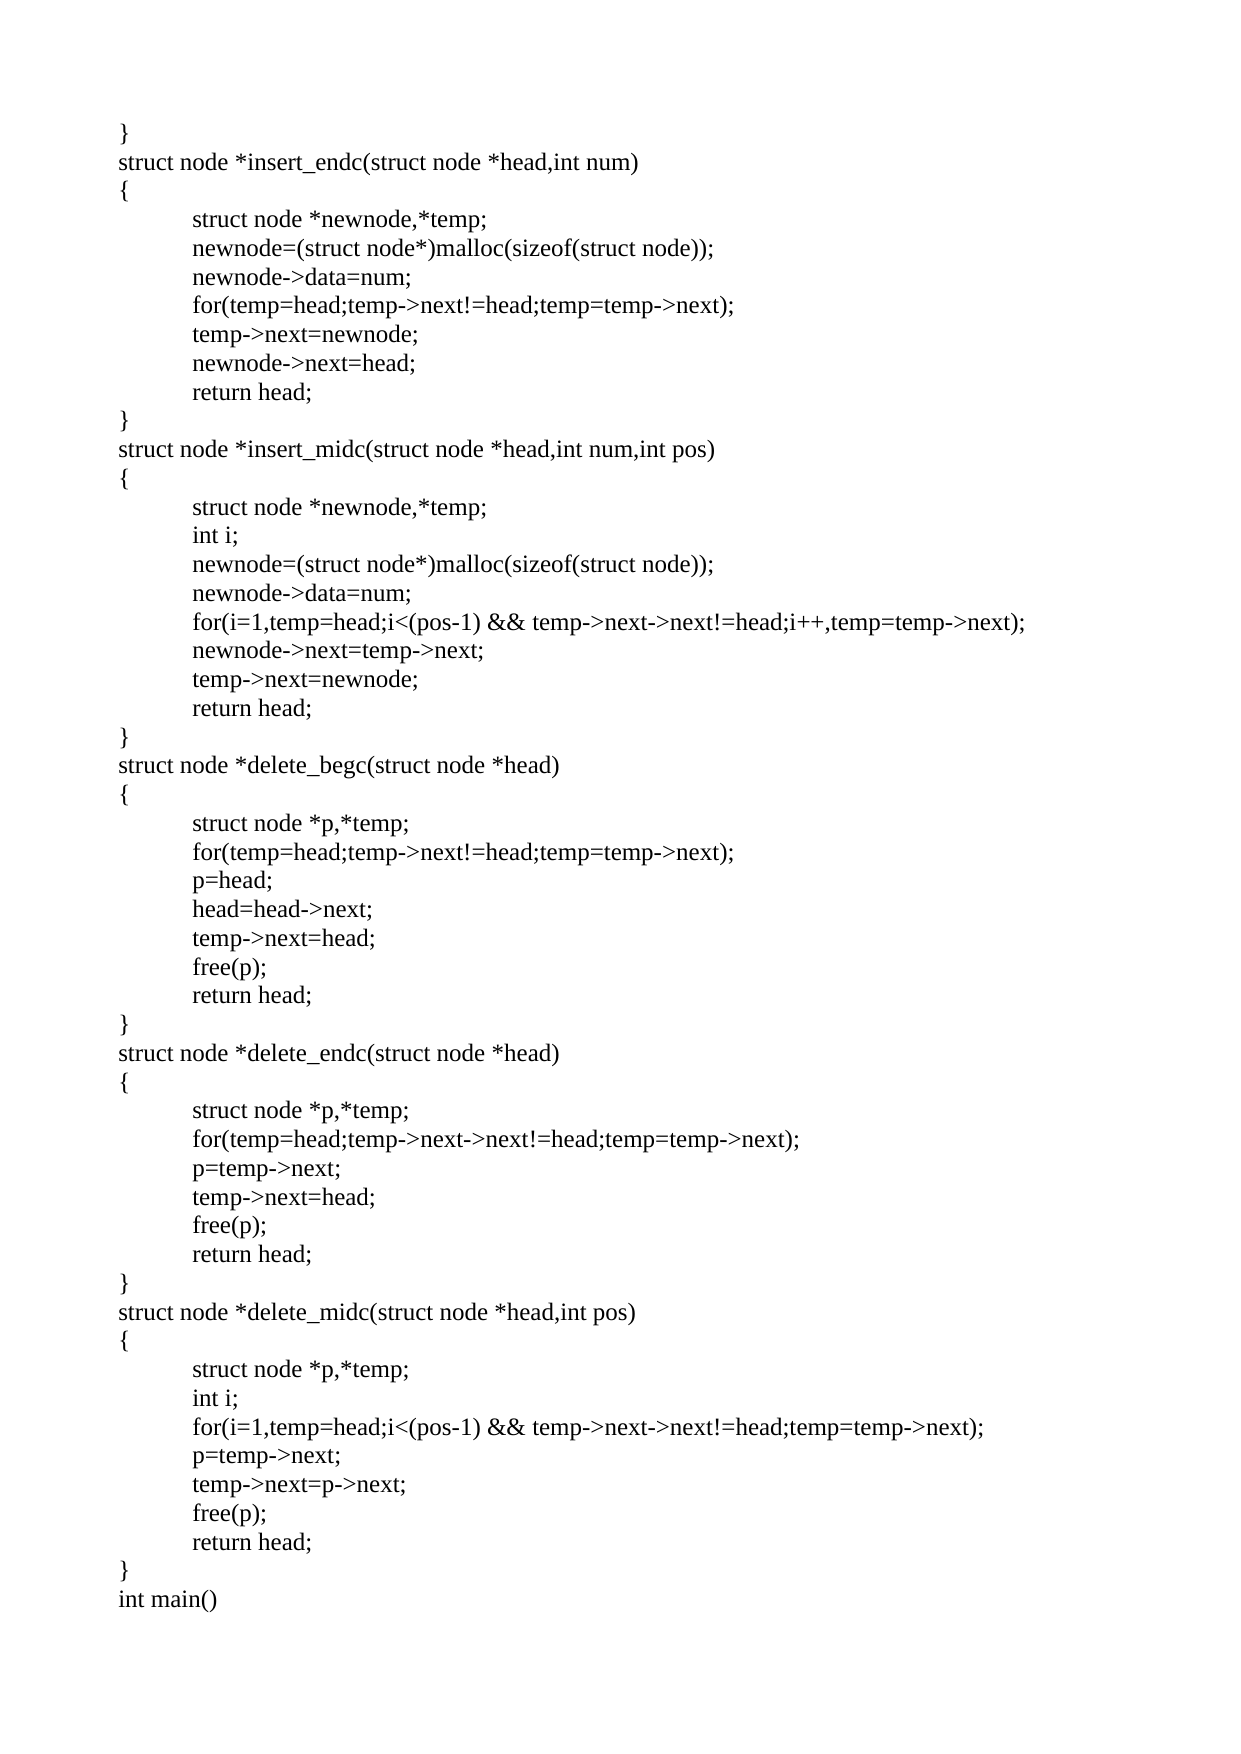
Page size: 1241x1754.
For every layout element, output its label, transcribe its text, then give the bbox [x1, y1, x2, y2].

text } [118, 1268, 1122, 1297]
text struct node *delete_begc(struct node *head) [118, 751, 1122, 779]
text p=temp->next; [118, 1441, 1122, 1469]
text struct node *newnode,*temp; [118, 492, 1122, 521]
text for(temp=head;temp->next->next!=head;temp=temp->next); [118, 1124, 1122, 1153]
text { [118, 779, 1122, 808]
text p=head; [118, 866, 1122, 894]
text struct node *p,*temp; [118, 808, 1122, 837]
text return head; [118, 1239, 1122, 1268]
text int i; [118, 521, 1122, 549]
text for(temp=head;temp->next!=head;temp=temp->next); [118, 291, 1122, 319]
text return head; [118, 693, 1122, 722]
text } [118, 1556, 1122, 1584]
text { [118, 176, 1122, 204]
text newnode=(struct node*)malloc(sizeof(struct node)); [118, 233, 1122, 262]
text struct node *delete_midc(struct node *head,int pos) [118, 1297, 1122, 1326]
text struct node *delete_endc(struct node *head) [118, 1038, 1122, 1067]
text struct node *p,*temp; [118, 1096, 1122, 1124]
text int main() [118, 1584, 1122, 1613]
text return head; [118, 377, 1122, 406]
text int i; [118, 1383, 1122, 1412]
text } [118, 1009, 1122, 1038]
text return head; [118, 981, 1122, 1009]
text return head; [118, 1527, 1122, 1556]
text struct node *p,*temp; [118, 1354, 1122, 1383]
text newnode->next=head; [118, 348, 1122, 377]
text free(p); [118, 1211, 1122, 1239]
text head=head->next; [118, 894, 1122, 923]
text { [118, 1067, 1122, 1096]
text p=temp->next; [118, 1153, 1122, 1182]
text } [118, 118, 1122, 147]
text newnode=(struct node*)malloc(sizeof(struct node)); [118, 549, 1122, 578]
text temp->next=head; [118, 1182, 1122, 1211]
text newnode->next=temp->next; [118, 636, 1122, 664]
text struct node *insert_midc(struct node *head,int num,int pos) [118, 434, 1122, 463]
text { [118, 1326, 1122, 1354]
text newnode->data=num; [118, 262, 1122, 291]
text } [118, 722, 1122, 751]
text } [118, 406, 1122, 434]
text struct node *newnode,*temp; [118, 204, 1122, 233]
text temp->next=p->next; [118, 1469, 1122, 1498]
text for(i=1,temp=head;i<(pos-1) && temp->next->next!=head;i++,temp=temp->next); [118, 607, 1122, 636]
text struct node *insert_endc(struct node *head,int num) [118, 147, 1122, 176]
text temp->next=head; [118, 923, 1122, 952]
text newnode->data=num; [118, 578, 1122, 607]
text for(i=1,temp=head;i<(pos-1) && temp->next->next!=head;temp=temp->next); [118, 1412, 1122, 1441]
text for(temp=head;temp->next!=head;temp=temp->next); [118, 837, 1122, 866]
text temp->next=newnode; [118, 319, 1122, 348]
text { [118, 463, 1122, 492]
text free(p); [118, 952, 1122, 981]
text free(p); [118, 1498, 1122, 1527]
text temp->next=newnode; [118, 664, 1122, 693]
